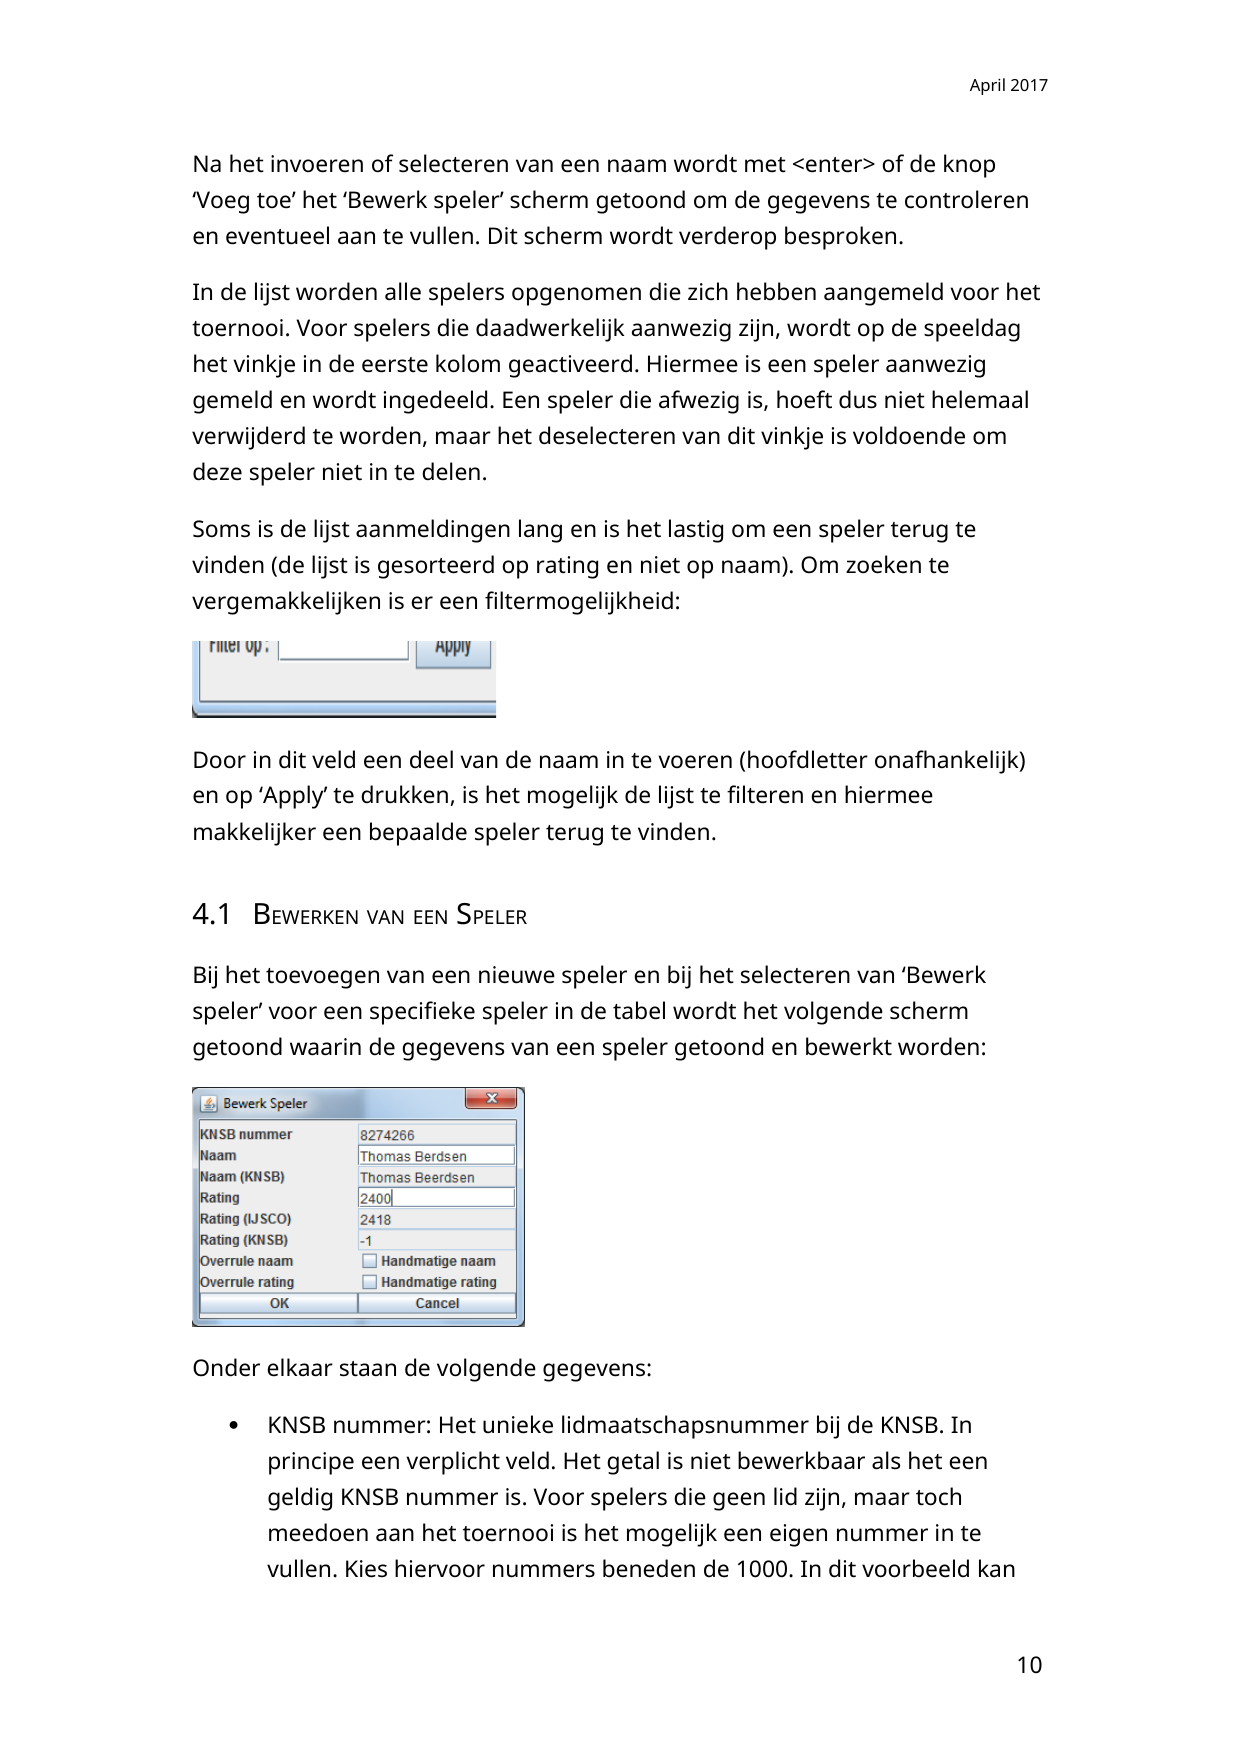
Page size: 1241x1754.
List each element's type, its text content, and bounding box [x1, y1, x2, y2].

text Door in dit veld een deel van de naam in te voeren (hoofdletter onafhankelijk) en op ‘Apply’ te drukken, is het mogelijk de lijst te filteren en hiermee makkelijker een bepaalde speler terug te vinden. [192, 743, 1048, 847]
subtitle Bewerken van een Speler [192, 893, 1048, 933]
text Soms is de lijst aanmeldingen lang en is het lastig om een speler terug te vinden (de lijst is gesorteerd op rating en niet op naam). Om zoeken te vergemakkelijken is er een filtermogelijkheid: [192, 513, 1048, 616]
picture [192, 1087, 525, 1327]
list KNSB nummer: Het unieke lidmaatschapsnummer bij de KNSB. In principe een verplicht veld. Het getal is niet bewerkbaar als het een geldig KNSB nummer is. Voor spelers die geen lid zijn, maar toch meedoen aan het toernooi is het mogelijk een eigen nummer in te vullen. Kies hiervoor nummers beneden de 1000. In dit voorbeeld kan [229, 1409, 1048, 1584]
text In de lijst worden alle spelers opgenomen die zich hebben aangemeld voor het toernooi. Voor spelers die daadwerkelijk aanwezig zijn, wordt op de speeldag het vinkje in de eerste kolom geactiveerd. Hiermee is een speler aanwezig gemeld en wordt ingedeeld. Een speler die afwezig is, hoeft dus niet helemaal verwijderd te worden, maar het deselecteren van dit vinkje is voldoende om deze speler niet in te delen. [192, 276, 1048, 487]
text Na het invoeren of selecteren van een naam wordt met <enter> of de knop ‘Voeg toe’ het ‘Bewerk speler’ scherm getoond om de gegevens te controleren en eventueel aan te vullen. Dit scherm wordt verderop besproken. [192, 148, 1048, 251]
text Bij het toevoegen van een nieuwe speler en bij het selecteren van ‘Bewerk speler’ voor een specifieke speler in de tabel wordt het volgende scherm getoond waarin de gegevens van een speler getoond en bewerkt worden: [192, 959, 1048, 1062]
text Onder elkaar staan de volgende gegevens: [192, 1352, 1048, 1384]
